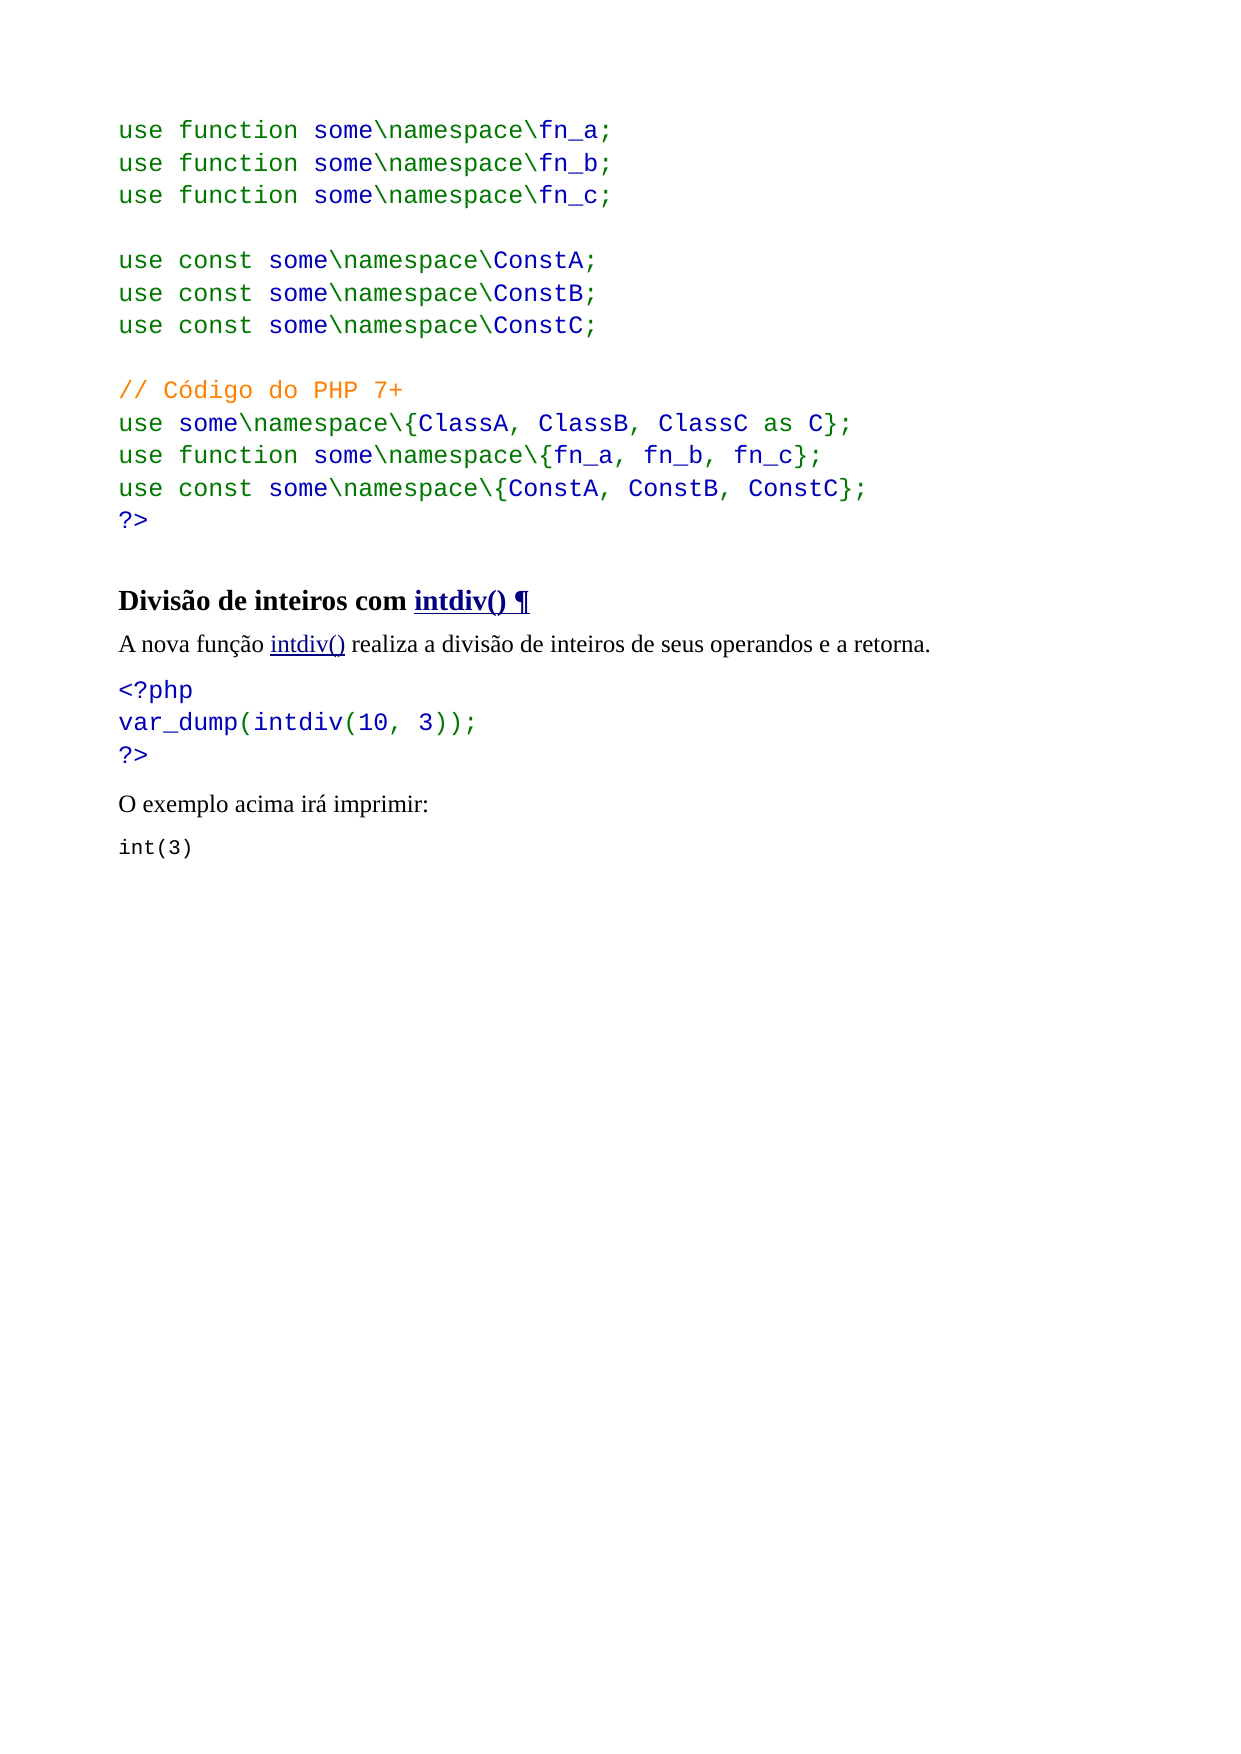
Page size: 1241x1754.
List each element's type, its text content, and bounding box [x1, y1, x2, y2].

text int(3) [118, 837, 1122, 861]
text <?php var_dump(intdiv(10, 3)); ?> [118, 677, 1122, 771]
text use function some\namespace\fn_a; use function some\namespace\fn_b; use function some\namespace\fn_c; use const some\namespace\ConstA; use const some\namespace\ConstB; use const some\namespace\ConstC; // Código do PHP 7+ use some\namespace\{ClassA, ClassB, ClassC as C}; use function some\namespace\{fn_a, fn_b, fn_c}; use const some\namespace\{ConstA, ConstB, ConstC}; ?> [118, 118, 1122, 536]
text O exemplo acima irá imprimir: [118, 789, 1122, 818]
subtitle Divisão de inteiros com intdiv() ¶ [118, 583, 1122, 617]
text A nova função intdiv() realiza a divisão de inteiros de seus operandos e a retorna. [118, 629, 1122, 658]
